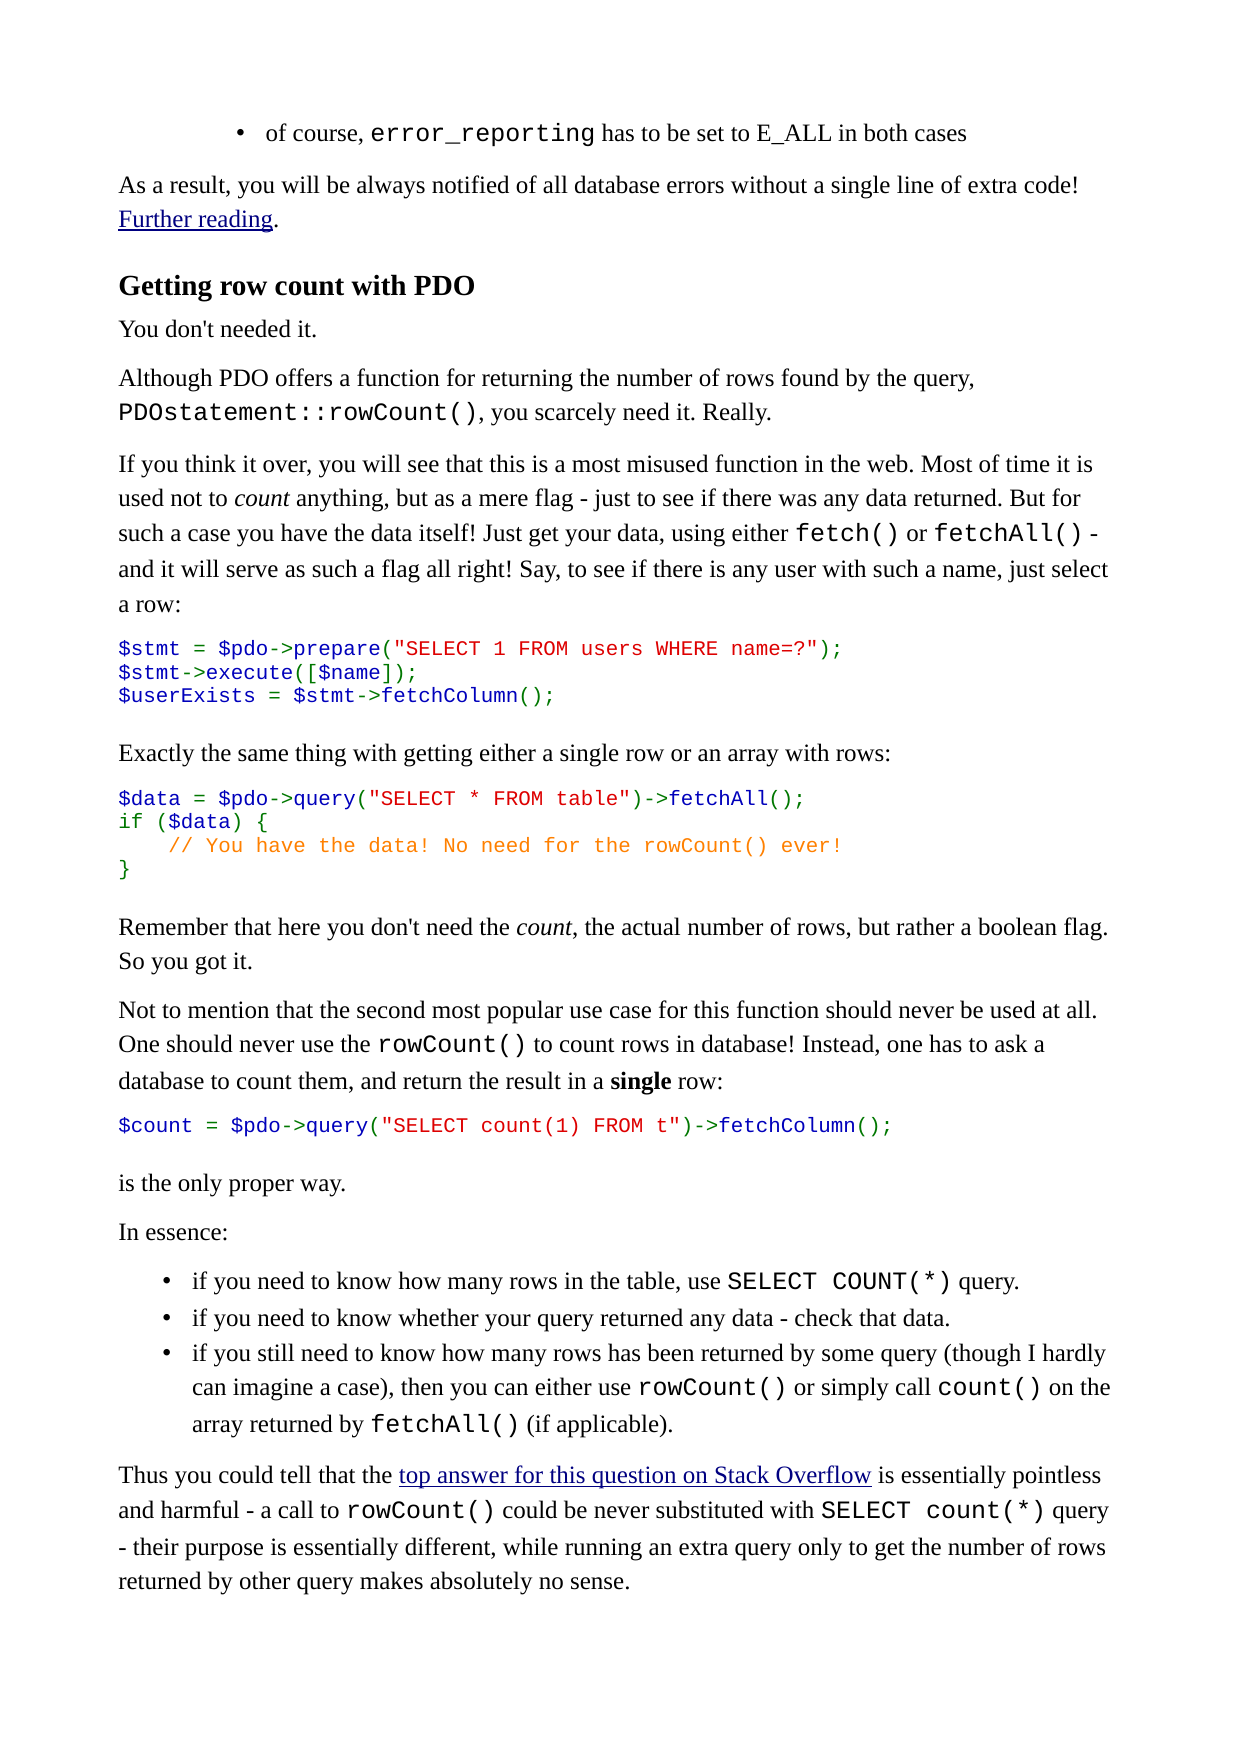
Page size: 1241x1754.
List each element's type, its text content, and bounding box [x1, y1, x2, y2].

text Remember that here you don't need the count, the actual number of rows, but rather a boolean flag. So you got it. [118, 912, 1122, 975]
text is the only proper way. [118, 1168, 1122, 1197]
text $userExists = $stmt->fetchColumn(); [118, 685, 1122, 709]
list if you still need to know how many rows has been returned by some query (though I hardly can imagine a case), then you can either use rowCount() or simply call count() on the array returned by fetchAll() (if applicable). [162, 1338, 1122, 1440]
text Exactly the same thing with getting either a single row or an array with rows: [118, 738, 1122, 767]
text // You have the data! No need for the rowCount() ever! [118, 835, 1122, 858]
list if you need to know how many rows in the table, use SELECT COUNT(*) query. [162, 1266, 1122, 1297]
text $stmt = $pdo->prepare("SELECT 1 FROM users WHERE name=?"); [118, 638, 1122, 662]
text } [118, 858, 1122, 882]
text $stmt->execute([$name]); [118, 662, 1122, 685]
text Not to mention that the second most popular use case for this function should never be used at all. One should never use the rowCount() to count rows in database! Instead, one has to ask a database to count them, and return the result in a single row: [118, 995, 1122, 1095]
text if ($data) { [118, 811, 1122, 835]
list of course, error_reporting has to be set to E_ALL in both cases [236, 118, 1122, 149]
text You don't needed it. [118, 314, 1122, 343]
text $count = $pdo->query("SELECT count(1) FROM t")->fetchColumn(); [118, 1115, 1122, 1139]
text If you think it over, you will see that this is a most misused function in the web. Most of time it is used not to count anything, but as a mere flag - just to see if there was any data returned. But for such a case you have the data itself! Just get your data, using either fetch() or fetchAll() - and it will serve as such a flag all right! Say, to see if there is any user with such a name, just select a row: [118, 449, 1122, 618]
subtitle Getting row count with PDO [118, 268, 1122, 301]
text Although PDO offers a function for returning the number of rows found by the query, PDOstatement::rowCount(), you scarcely need it. Really. [118, 363, 1122, 428]
list if you need to know whether your query returned any data - check that data. [162, 1303, 1122, 1332]
text Thus you could tell that the top answer for this question on Stack Overflow is essentially pointless and harmful - a call to rowCount() could be never substituted with SELECT count(*) query - their purpose is essentially different, while running an extra query only to get the number of rows returned by other query makes absolutely no sense. [118, 1461, 1122, 1595]
text In essence: [118, 1217, 1122, 1246]
text As a result, you will be always notified of all database errors without a single line of extra code! Further reading. [118, 170, 1122, 233]
text $data = $pdo->query("SELECT * FROM table")->fetchAll(); [118, 787, 1122, 811]
